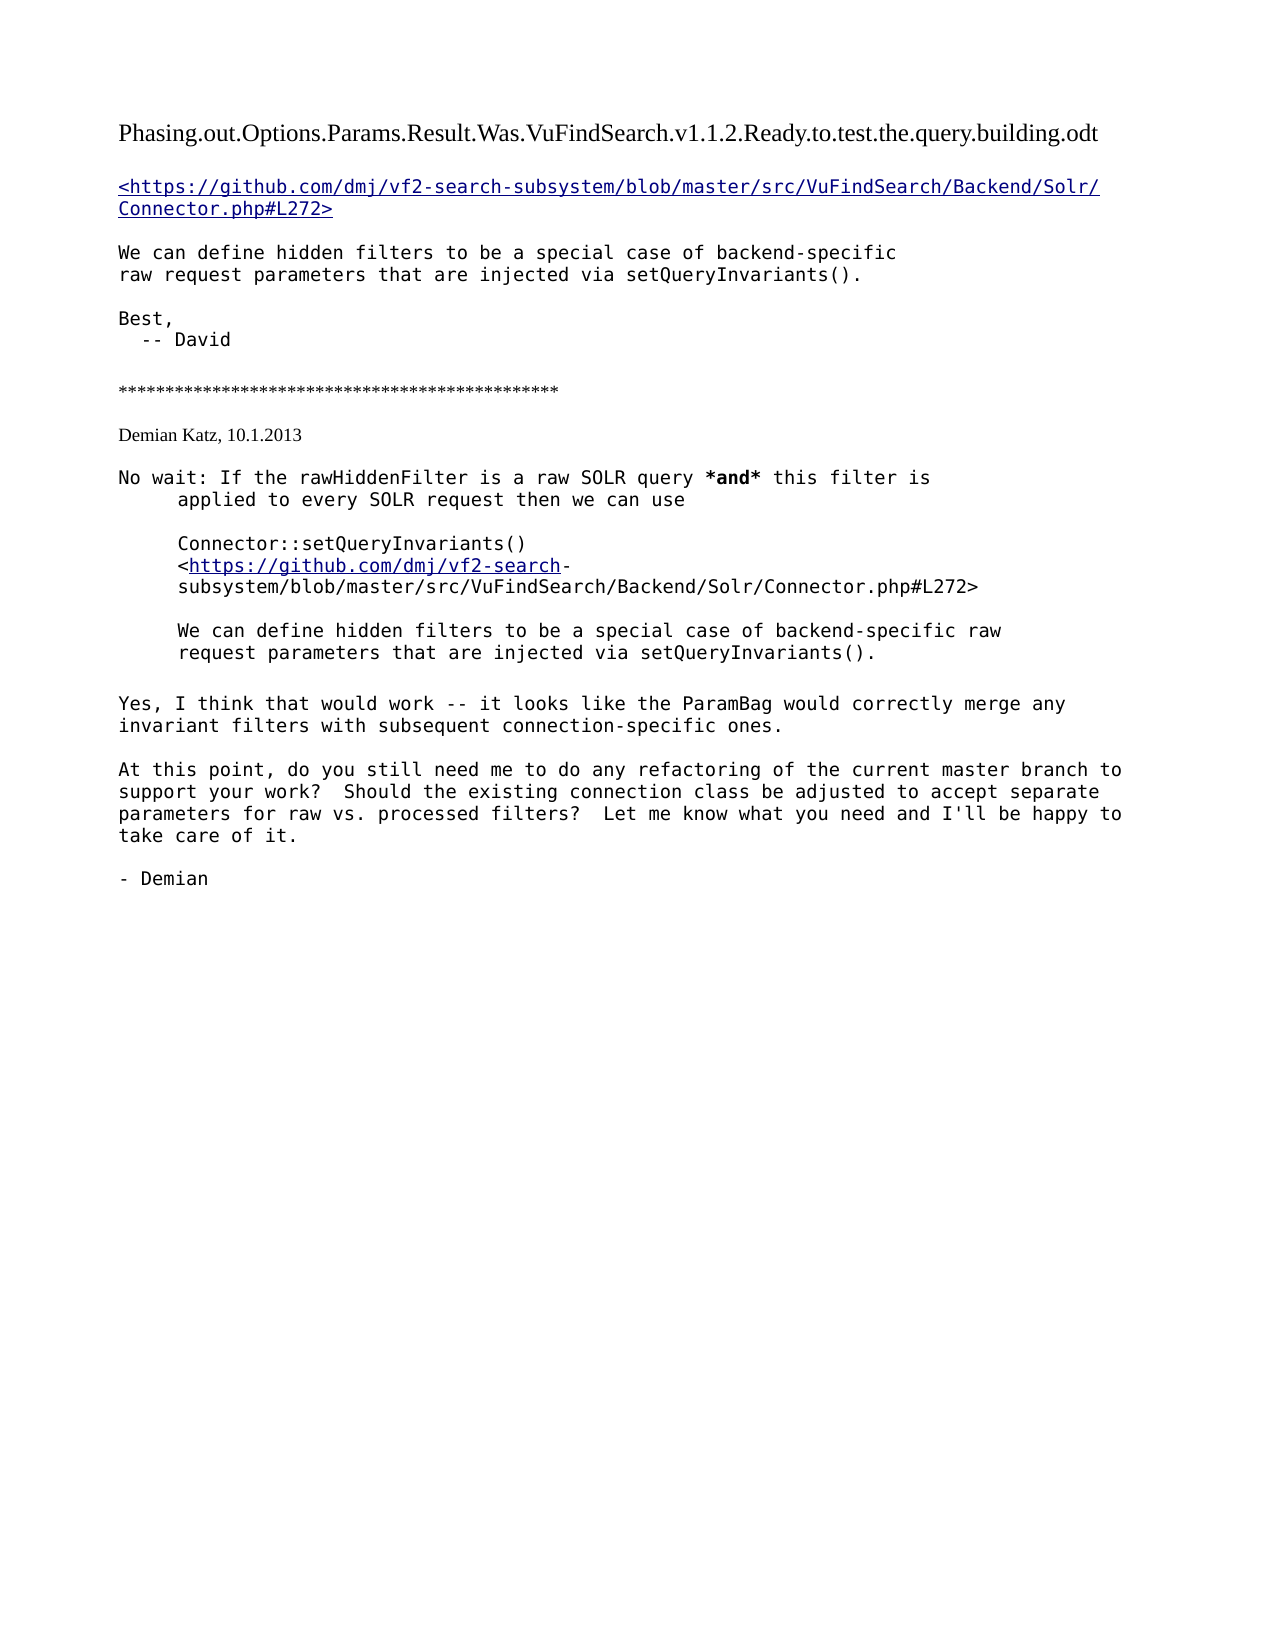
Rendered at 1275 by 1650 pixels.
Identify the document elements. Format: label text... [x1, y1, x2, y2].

text Yes, I think that would work -- it looks like the ParamBag would correctly merge any invariant filters with subsequent connection-specific ones. [118, 693, 1157, 737]
text - Demian [118, 868, 1157, 890]
text We can define hidden filters to be a special case of backend-specific raw [177, 620, 1098, 642]
text *********************************************** Demian Katz, 10.1.2013 [118, 381, 1157, 446]
text applied to every SOLR request then we can use [177, 489, 1098, 511]
text Best, [118, 308, 1157, 329]
text At this point, do you still need me to do any refactoring of the current master branch to support your work? Should the existing connection class be adjusted to accept separate parameters for raw vs. processed filters? Let me know what you need and I'll be happy to take care of it. [118, 759, 1157, 847]
text <https://github.com/dmj/vf2-search-subsystem/blob/master/src/VuFindSearch/Backend/Solr/Connector.php#L272> [118, 176, 1157, 220]
text subsystem/blob/master/src/VuFindSearch/Backend/Solr/Connector.php#L272> [177, 576, 1098, 598]
text -- David [118, 329, 1157, 351]
text raw request parameters that are injected via setQueryInvariants(). [118, 264, 1157, 286]
text <https://github.com/dmj/vf2-search- [177, 554, 1098, 576]
text We can define hidden filters to be a special case of backend-specific [118, 242, 1157, 264]
text Connector::setQueryInvariants() [177, 533, 1098, 554]
text No wait: If the rawHiddenFilter is a raw SOLR query *and* this filter is [118, 467, 1157, 489]
text request parameters that are injected via setQueryInvariants(). [177, 642, 1098, 664]
